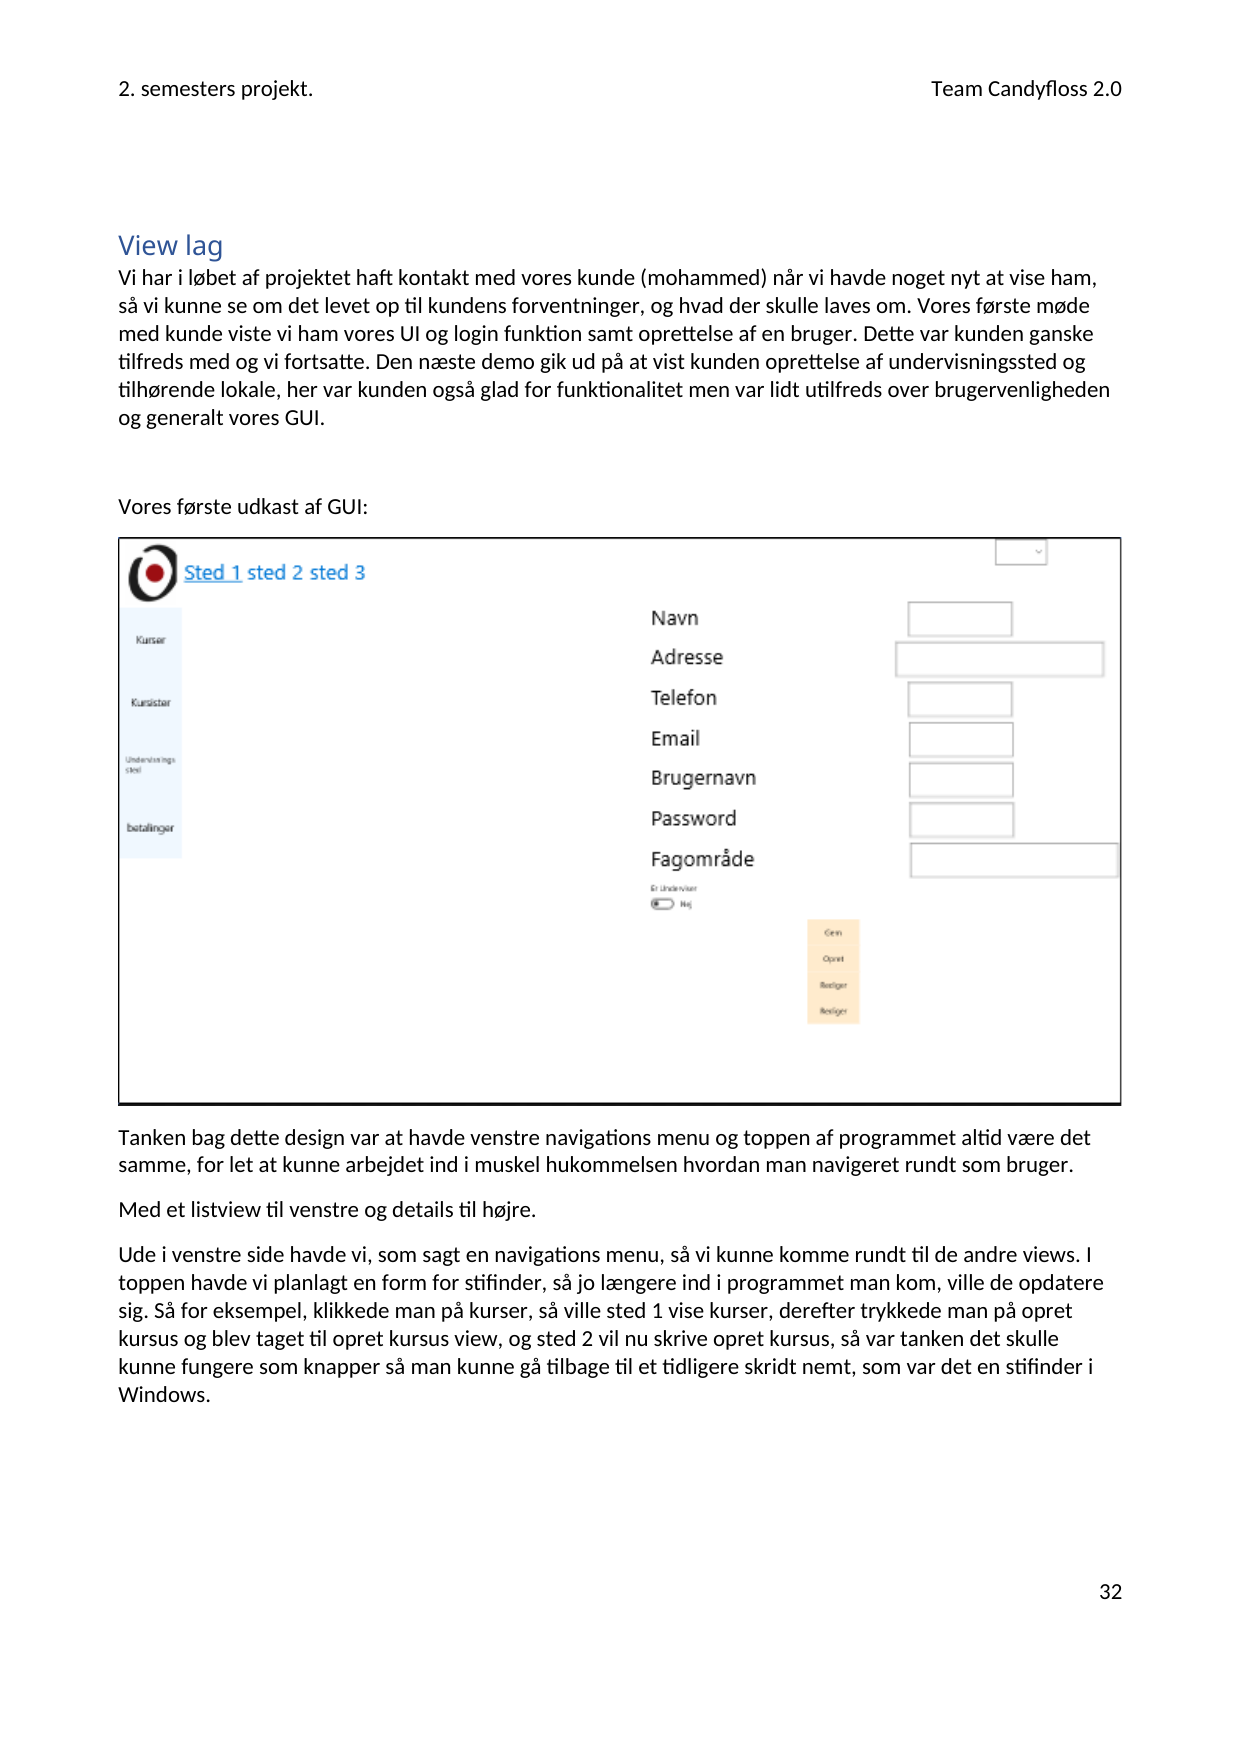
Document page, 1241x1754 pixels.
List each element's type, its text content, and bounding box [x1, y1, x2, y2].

text Med et listview til venstre og details til højre. [118, 1195, 1122, 1223]
text Vi har i løbet af projektet haft kontakt med vores kunde (mohammed) når vi havde noget nyt at vise ham, så vi kunne se om det levet op til kundens forventninger, og hvad der skulle laves om. Vores første møde med kunde viste vi ham vores UI og login funktion samt oprettelse af en bruger. Dette var kunden ganske tilfreds med og vi fortsatte. Den næste demo gik ud på at vist kunden oprettelse af undervisningssted og tilhørende lokale, her var kunden også glad for funktionalitet men var lidt utilfreds over brugervenligheden og generalt vores GUI. [118, 263, 1122, 431]
subtitle View lag [118, 226, 1122, 263]
text Tanken bag dette design var at havde venstre navigations menu og toppen af programmet altid være det samme, for let at kunne arbejdet ind i muskel hukommelsen hvordan man navigeret rundt som bruger. [118, 1123, 1122, 1179]
text Ude i venstre side havde vi, som sagt en navigations menu, så vi kunne komme rundt til de andre views. I toppen havde vi planlagt en form for stifinder, så jo længere ind i programmet man kom, ville de opdatere sig. Så for eksempel, klikkede man på kurser, så ville sted 1 vise kurser, derefter trykkede man på opret kursus og blev taget til opret kursus view, og sted 2 vil nu skrive opret kursus, så var tanken det skulle kunne fungere som knapper så man kunne gå tilbage til et tidligere skridt nemt, som var det en stifinder i Windows. [118, 1240, 1122, 1408]
text Vores første udkast af GUI: [118, 492, 1122, 520]
